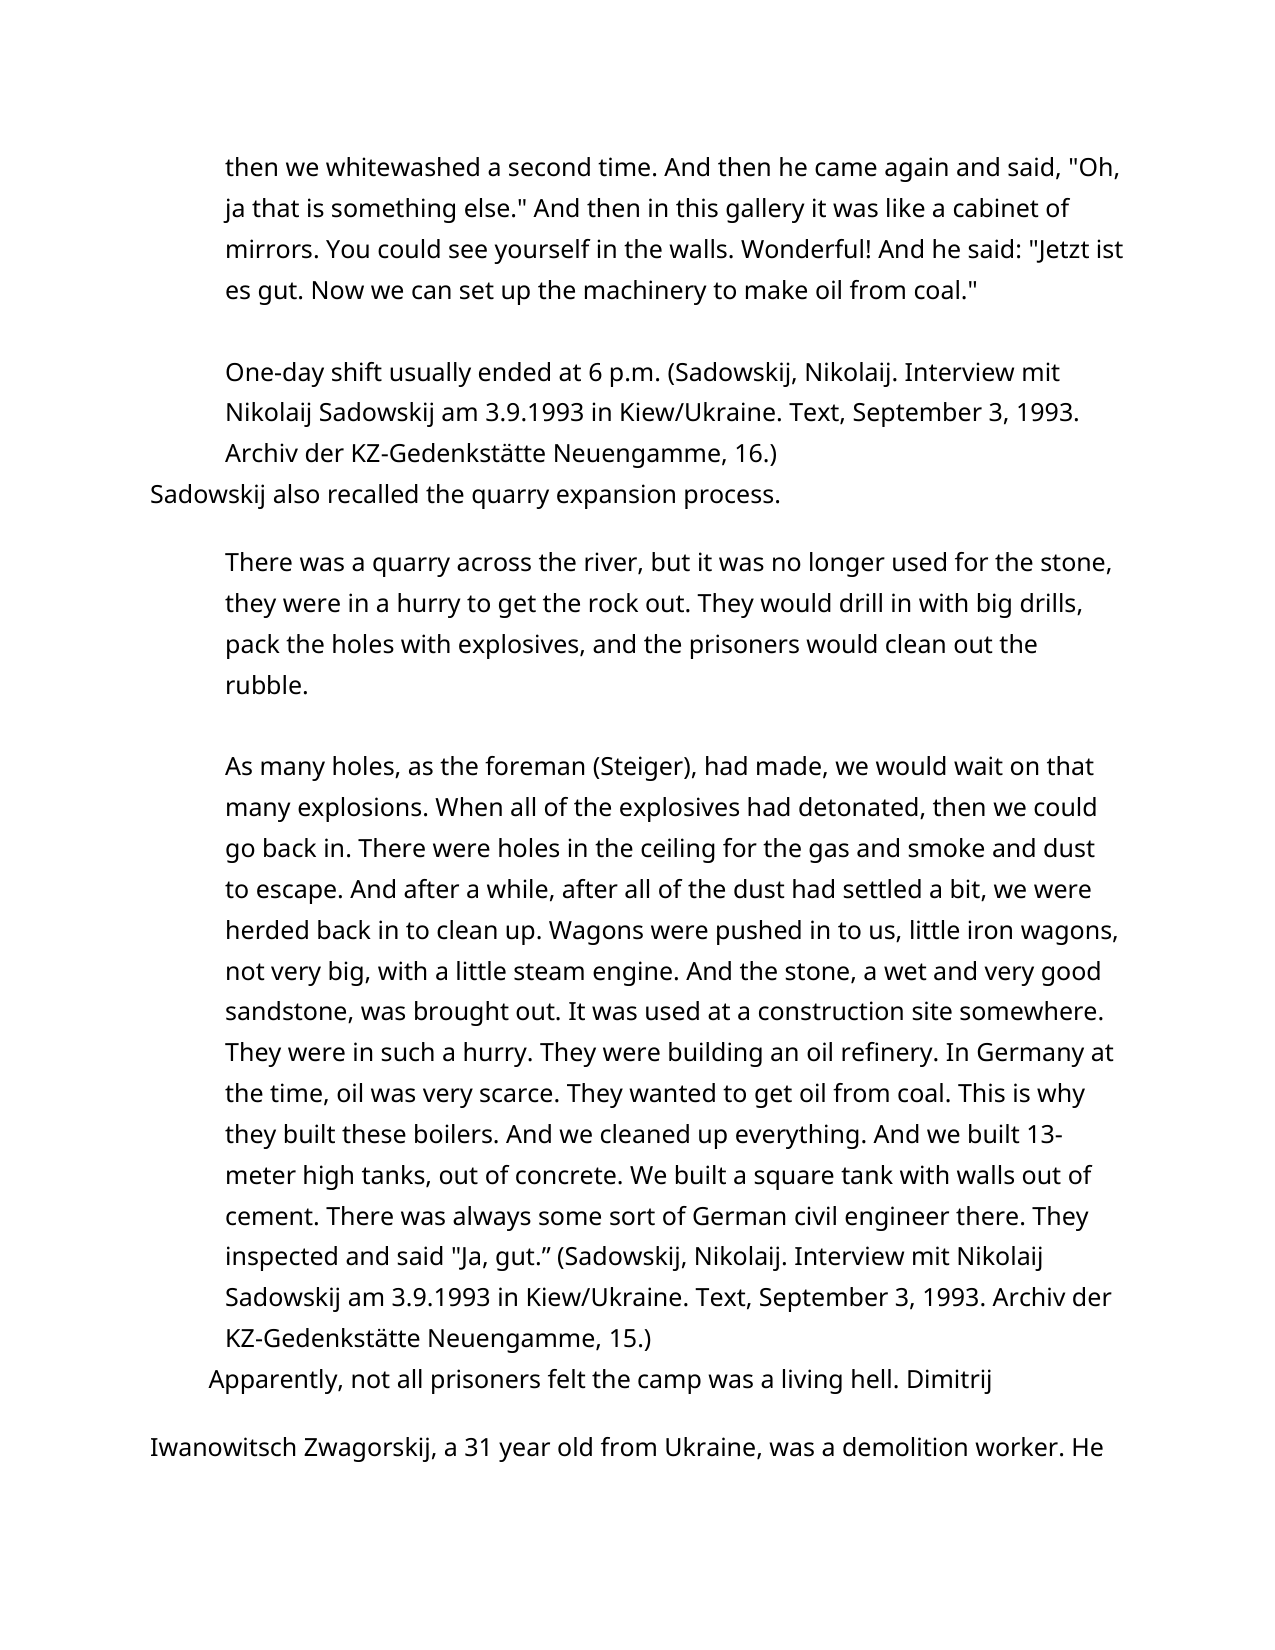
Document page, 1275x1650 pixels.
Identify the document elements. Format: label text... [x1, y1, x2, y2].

text There was a quarry across the river, but it was no longer used for the stone, they were in a hurry to get the rock out. They would drill in with big drills, pack the holes with explosives, and the prisoners would clean out the rubble. [225, 545, 1125, 701]
text then we whitewashed a second time. And then he came again and said, "Oh, ja that is something else." And then in this gallery it was like a cabinet of mirrors. You could see yourself in the walls. Wonderful! And he said: "Jetzt ist es gut. Now we can set up the machinery to make oil from coal." [225, 150, 1125, 307]
text One-day shift usually ended at 6 p.m. (Sadowskij, Nikolaij. Interview mit Nikolaij Sadowskij am 3.9.1993 in Kiew/Ukraine. Text, September 3, 1993. Archiv der KZ‑Gedenkstätte Neuengamme, 16.) [225, 354, 1125, 470]
text Apparently, not all prisoners felt the camp was a living hell. Dimitrij Iwanowitsch Zwagorskij, a 31 year old from Ukraine, was a demolition worker. He [150, 1361, 1125, 1464]
text Sadowskij also recalled the quarry expansion process. [150, 477, 1125, 511]
text As many holes, as the foreman (Steiger), had made, we would wait on that many explosions. When all of the explosives had detonated, then we could go back in. There were holes in the ceiling for the gas and smoke and dust to escape. And after a while, after all of the dust had settled a bit, we were herded back in to clean up. Wagons were pushed in to us, little iron wagons, not very big, with a little steam engine. And the stone, a wet and very good sandstone, was brought out. It was used at a construction site somewhere. They were in such a hurry. They were building an oil refinery. In Germany at the time, oil was very scarce. They wanted to get oil from coal. This is why they built these boilers. And we cleaned up everything. And we built 13-meter high tanks, out of concrete. We built a square tank with walls out of cement. There was always some sort of German civil engineer there. They inspected and said "Ja, gut.” (Sadowskij, Nikolaij. Interview mit Nikolaij Sadowskij am 3.9.1993 in Kiew/Ukraine. Text, September 3, 1993. Archiv der KZ‑Gedenkstätte Neuengamme, 15.) [225, 749, 1125, 1355]
